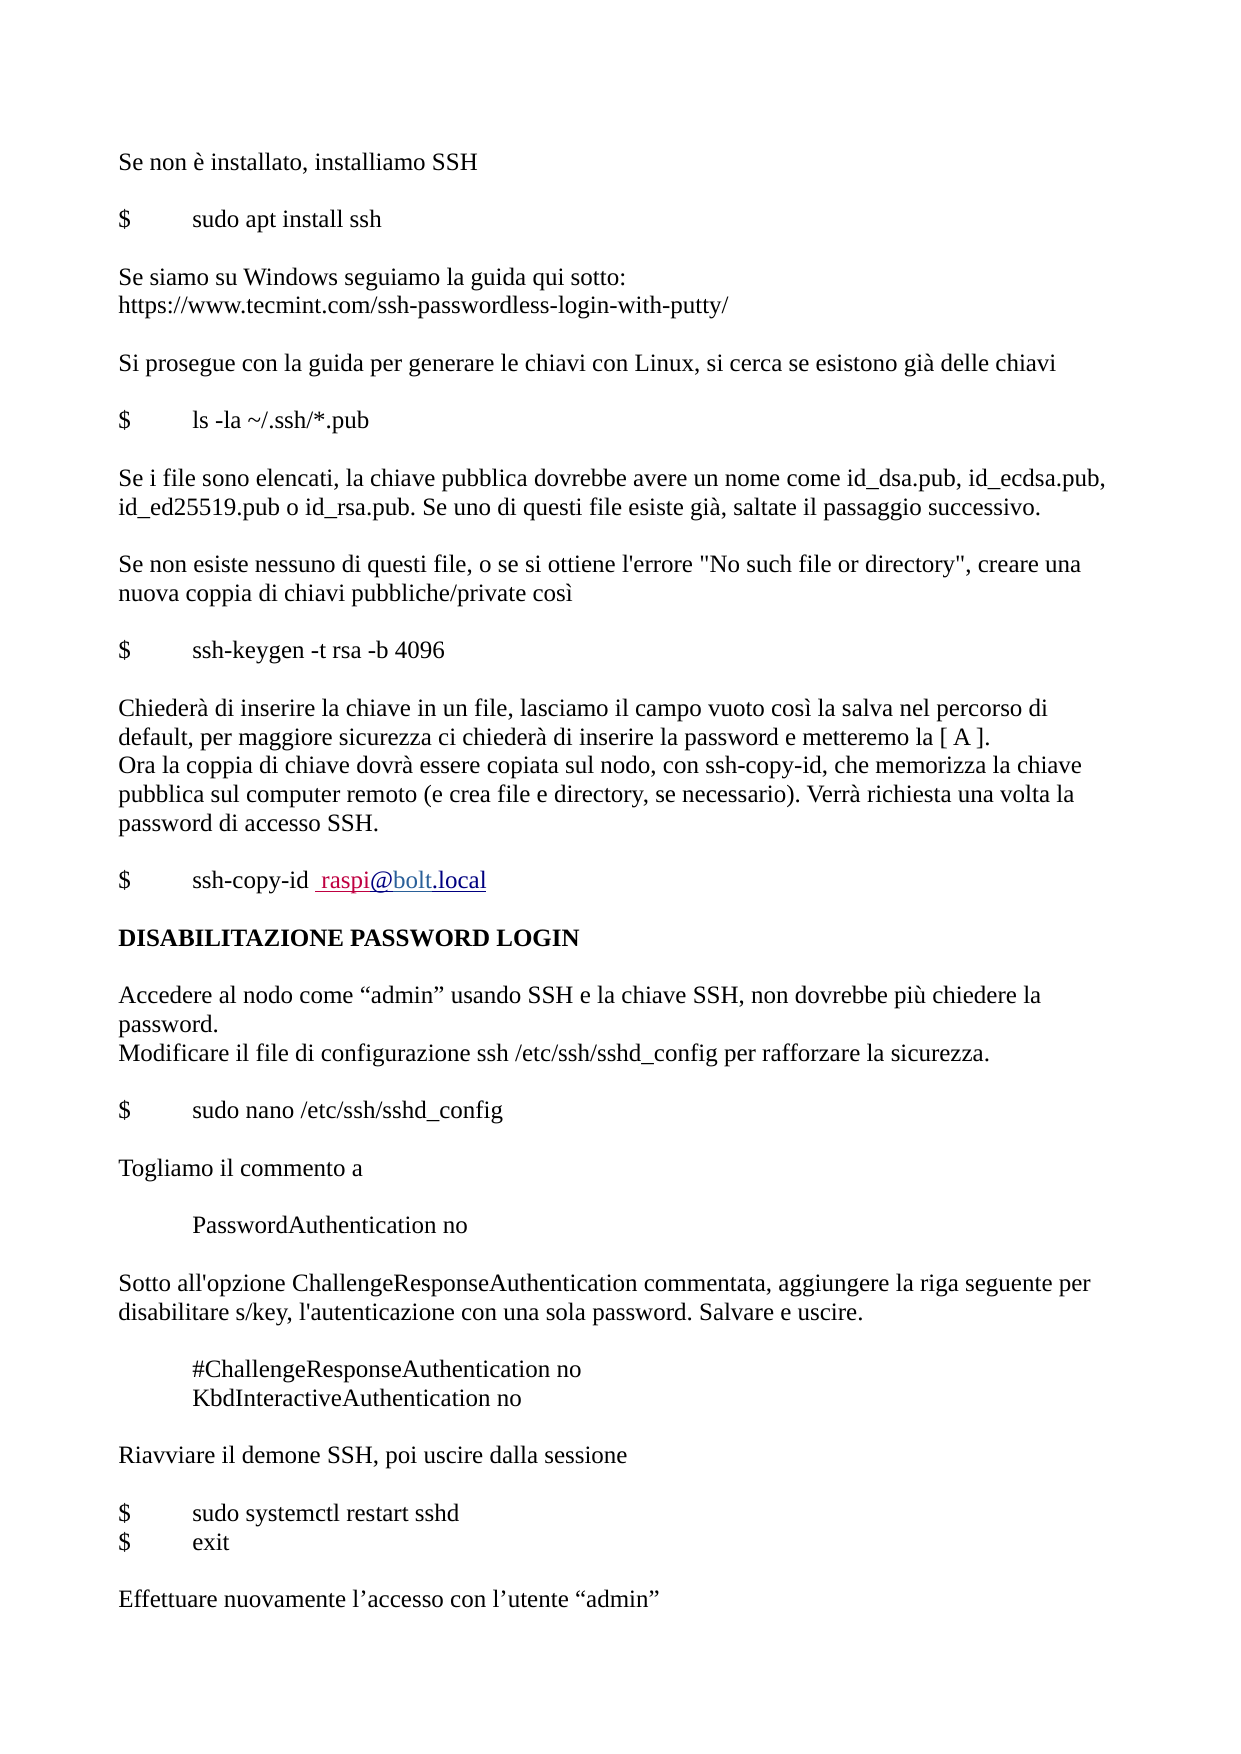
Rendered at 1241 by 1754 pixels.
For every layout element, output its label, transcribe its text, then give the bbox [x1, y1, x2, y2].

text $ sudo nano /etc/ssh/sshd_config [118, 1096, 1122, 1124]
text Effettuare nuovamente l’accesso con l’utente “admin” [118, 1584, 1122, 1613]
text Chiederà di inserire la chiave in un file, lasciamo il campo vuoto così la salva nel percorso di default, per maggiore sicurezza ci chiederà di inserire la password e metteremo la [ A ]. [118, 693, 1122, 751]
text Se siamo su Windows seguiamo la guida qui sotto: [118, 262, 1122, 291]
text Se non esiste nessuno di questi file, o se si ottiene l'errore "No such file or directory", creare una nuova coppia di chiavi pubbliche/private così [118, 549, 1122, 607]
text $ sudo systemctl restart sshd [118, 1498, 1122, 1527]
text Accedere al nodo come “admin” usando SSH e la chiave SSH, non dovrebbe più chiedere la password. [118, 981, 1122, 1038]
text Sotto all'opzione ChallengeResponseAuthentication commentata, aggiungere la riga seguente per disabilitare s/key, l'autenticazione con una sola password. Salvare e uscire. [118, 1268, 1122, 1326]
text $ ssh-keygen -t rsa -b 4096 [118, 636, 1122, 664]
text Togliamo il commento a [118, 1153, 1122, 1182]
text Riavviare il demone SSH, poi uscire dalla sessione [118, 1441, 1122, 1469]
text $ ssh-copy-id raspi@bolt.local [118, 866, 1122, 894]
text https://www.tecmint.com/ssh-passwordless-login-with-putty/ [118, 291, 1122, 319]
text Si prosegue con la guida per generare le chiavi con Linux, si cerca se esistono già delle chiavi [118, 348, 1122, 377]
text Se i file sono elencati, la chiave pubblica dovrebbe avere un nome come id_dsa.pub, id_ecdsa.pub, id_ed25519.pub o id_rsa.pub. Se uno di questi file esiste già, saltate il passaggio successivo. [118, 463, 1122, 521]
text DISABILITAZIONE PASSWORD LOGIN [118, 923, 1122, 952]
text $ exit [118, 1527, 1122, 1556]
text Ora la coppia di chiave dovrà essere copiata sul nodo, con ssh-copy-id, che memorizza la chiave pubblica sul computer remoto (e crea file e directory, se necessario). Verrà richiesta una volta la password di accesso SSH. [118, 751, 1122, 837]
text KbdInteractiveAuthentication no [118, 1383, 1122, 1412]
text #ChallengeResponseAuthentication no [118, 1354, 1122, 1383]
text PasswordAuthentication no [118, 1211, 1122, 1239]
text Modificare il file di configurazione ssh /etc/ssh/sshd_config per rafforzare la sicurezza. [118, 1038, 1122, 1067]
text $ sudo apt install ssh [118, 204, 1122, 233]
text $ ls -la ~/.ssh/*.pub [118, 406, 1122, 434]
text Se non è installato, installiamo SSH [118, 147, 1122, 176]
